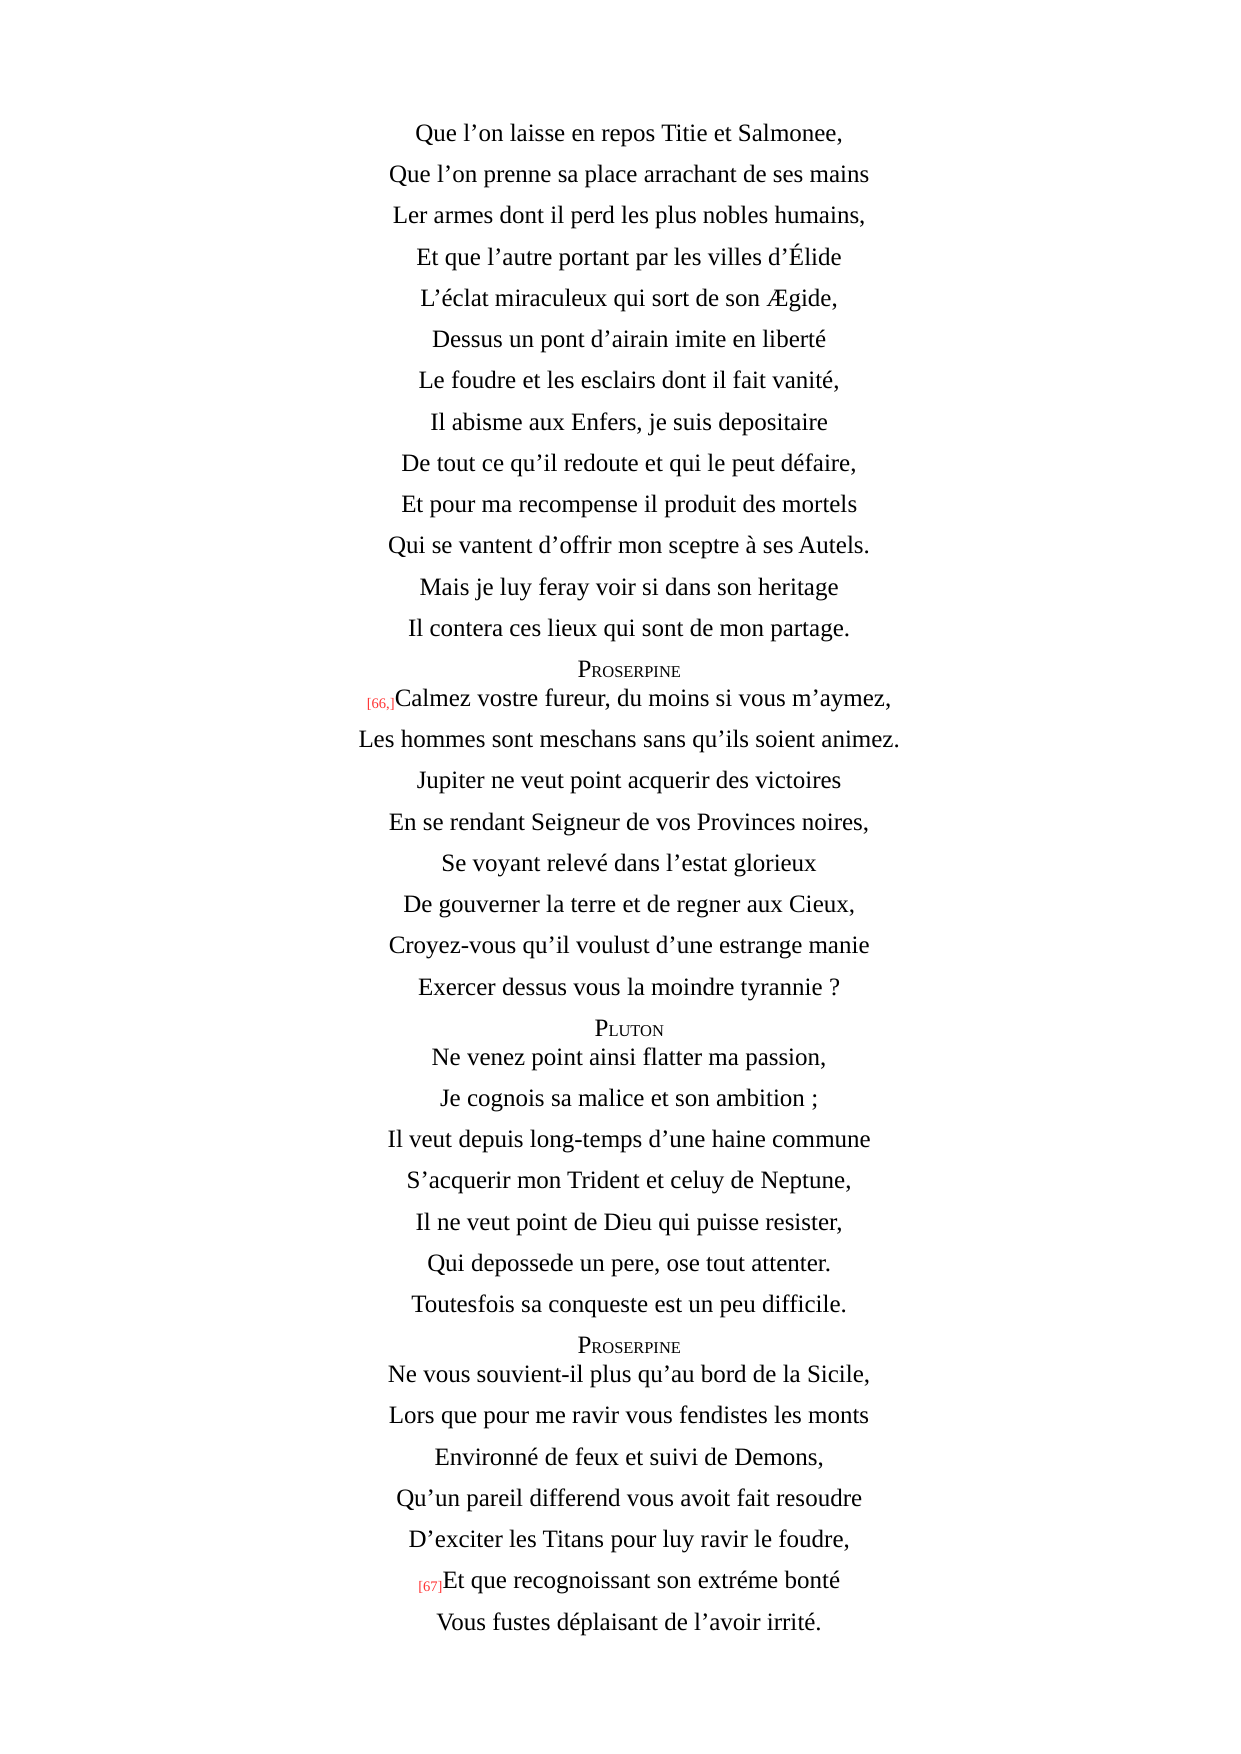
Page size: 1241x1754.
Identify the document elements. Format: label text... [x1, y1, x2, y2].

text De gouverner la terre et de regner aux Cieux, [118, 889, 1122, 918]
text Dessus un pont d’airain imite en liberté [118, 324, 1122, 353]
text Exercer dessus vous la moindre tyrannie ? [118, 972, 1122, 1001]
text Il ne veut point de Dieu qui puisse resister, [118, 1207, 1122, 1236]
text Le foudre et les esclairs dont il fait vanité, [118, 366, 1122, 394]
text Qui se vantent d’offrir mon sceptre à ses Autels. [118, 531, 1122, 559]
text Proserpine [118, 654, 1122, 683]
text Pluton [118, 1013, 1122, 1042]
text Il contera ces lieux qui sont de mon partage. [118, 613, 1122, 642]
text Ne venez point ainsi flatter ma passion, [118, 1042, 1122, 1071]
text Mais je luy feray voir si dans son heritage [118, 572, 1122, 601]
text Environné de feux et suivi de Demons, [118, 1442, 1122, 1471]
text Ler armes dont il perd les plus nobles humains, [118, 201, 1122, 229]
text Lors que pour me ravir vous fendistes les monts [118, 1401, 1122, 1429]
text Proserpine [118, 1331, 1122, 1359]
text Et que l’autre portant par les villes d’Élide [118, 242, 1122, 271]
text Les hommes sont meschans sans qu’ils soient animez. [118, 724, 1122, 753]
text Il abisme aux Enfers, je suis depositaire [118, 407, 1122, 436]
text Que l’on prenne sa place arrachant de ses mains [118, 159, 1122, 188]
text Vous fustes déplaisant de l’avoir irrité. [118, 1607, 1122, 1636]
text D’exciter les Titans pour luy ravir le foudre, [118, 1524, 1122, 1553]
text Ne vous souvient-il plus qu’au bord de la Sicile, [118, 1359, 1122, 1388]
text Que l’on laisse en repos Titie et Salmonee, [118, 118, 1122, 147]
text [67]Et que recognoissant son extréme bonté [118, 1566, 1122, 1594]
text Qu’un pareil differend vous avoit fait resoudre [118, 1483, 1122, 1512]
text Je cognois sa malice et son ambition ; [118, 1083, 1122, 1112]
text Jupiter ne veut point acquerir des victoires [118, 766, 1122, 794]
text Toutesfois sa conqueste est un peu difficile. [118, 1289, 1122, 1318]
text L’éclat miraculeux qui sort de son Ægide, [118, 283, 1122, 312]
text [66,]Calmez vostre fureur, du moins si vous m’aymez, [118, 683, 1122, 712]
text Croyez-vous qu’il voulust d’une estrange manie [118, 931, 1122, 959]
text Et pour ma recompense il produit des mortels [118, 489, 1122, 518]
text Qui depossede un pere, ose tout attenter. [118, 1248, 1122, 1277]
text Se voyant relevé dans l’estat glorieux [118, 848, 1122, 877]
text S’acquerir mon Trident et celuy de Neptune, [118, 1166, 1122, 1194]
text Il veut depuis long-temps d’une haine commune [118, 1124, 1122, 1153]
text En se rendant Seigneur de vos Provinces noires, [118, 807, 1122, 836]
text De tout ce qu’il redoute et qui le peut défaire, [118, 448, 1122, 477]
